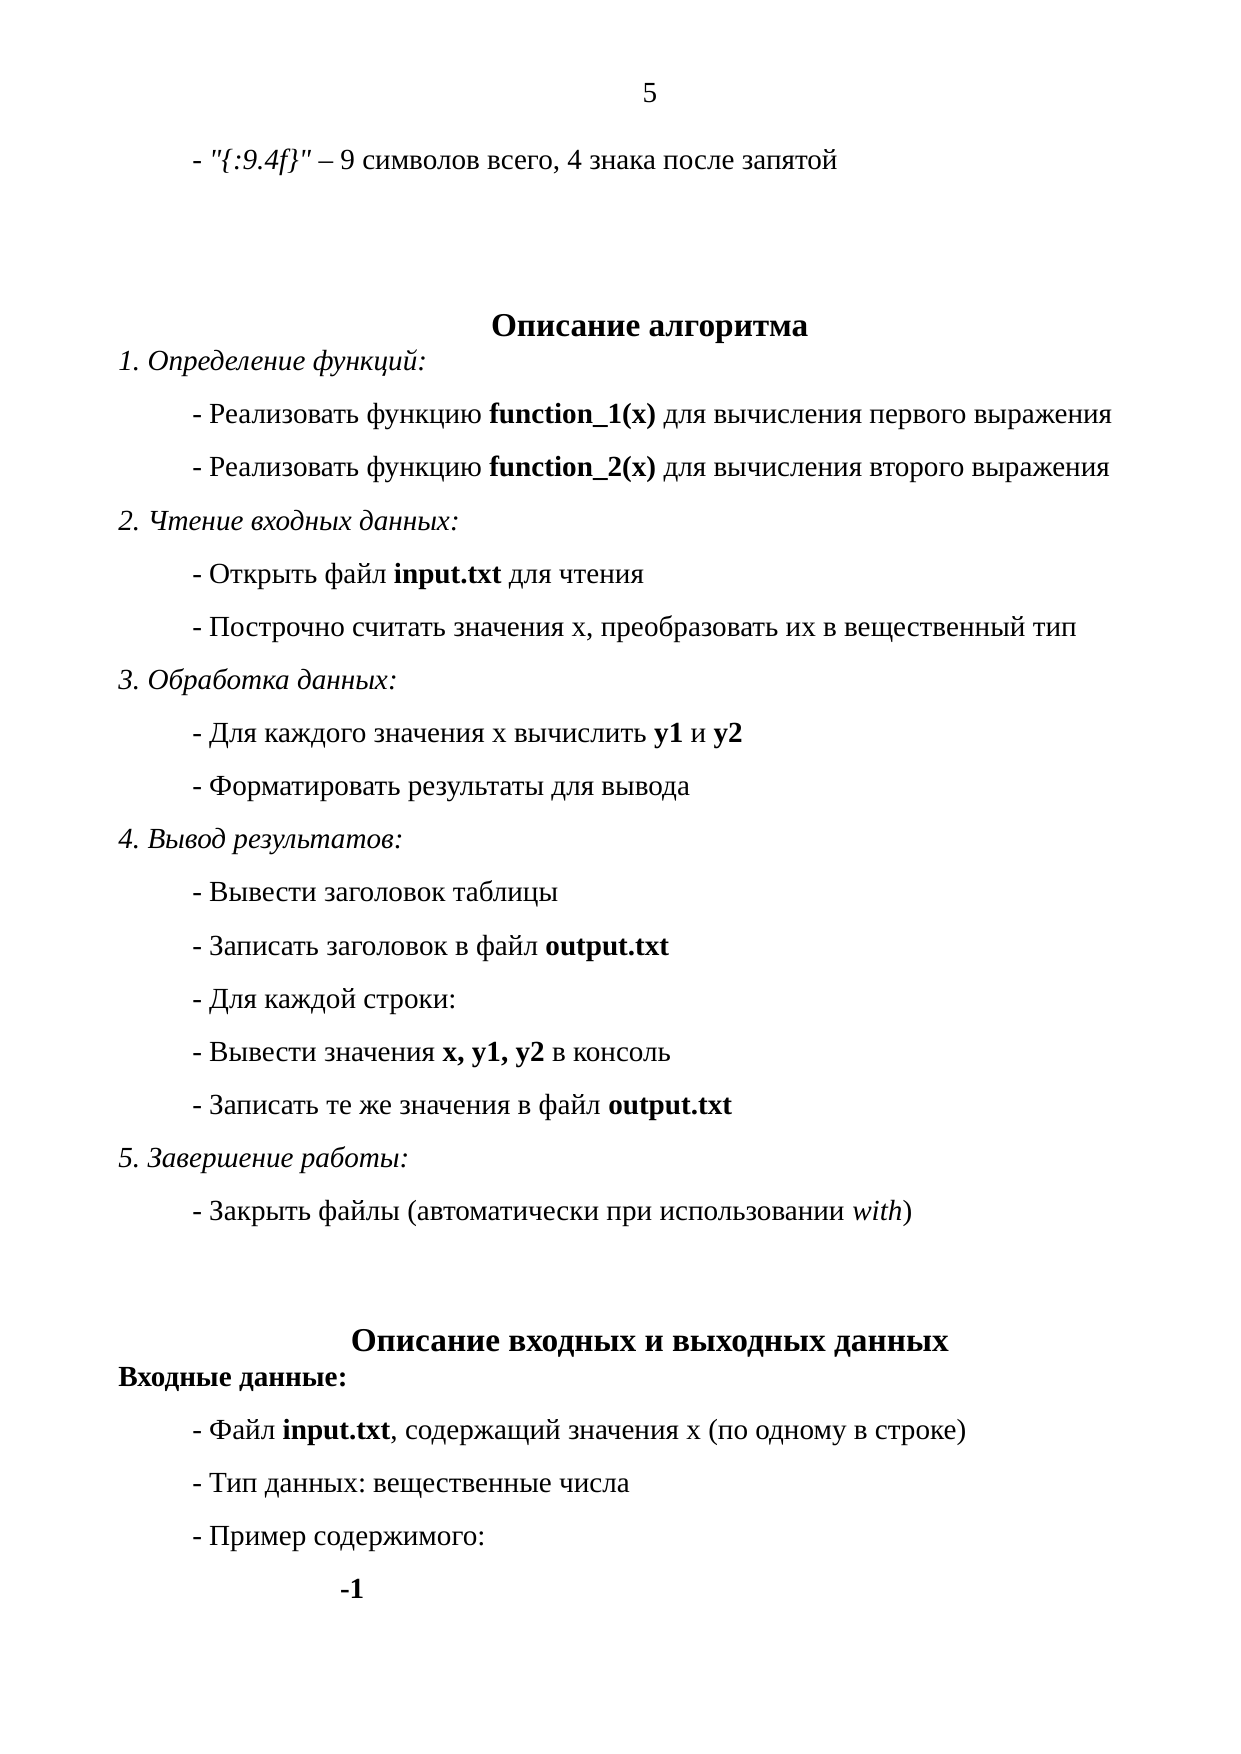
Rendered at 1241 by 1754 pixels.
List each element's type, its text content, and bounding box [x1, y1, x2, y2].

text - Вывести заголовок таблицы [118, 874, 1181, 908]
text 1. Определение функций: [118, 343, 1181, 377]
text - Закрыть файлы (автоматически при использовании with) [118, 1193, 1181, 1227]
text - Тип данных: вещественные числа [118, 1465, 1181, 1498]
subtitle Описание алгоритма [118, 305, 1181, 343]
text - Записать заголовок в файл output.txt [118, 928, 1181, 961]
text 2. Чтение входных данных: [118, 503, 1181, 536]
text 4. Вывод результатов: [118, 821, 1181, 855]
text - Реализовать функцию function_1(x) для вычисления первого выражения [118, 396, 1181, 430]
text - Вывести значения x, y1, y2 в консоль [118, 1034, 1181, 1067]
text - Реализовать функцию function_2(x) для вычисления второго выражения [118, 449, 1181, 483]
text -1 [340, 1571, 1181, 1605]
text - Файл input.txt, содержащий значения x (по одному в строке) [118, 1412, 1181, 1445]
text - Пример содержимого: [118, 1518, 1181, 1552]
text - Открыть файл input.txt для чтения [118, 556, 1181, 589]
text - "{:9.4f}" – 9 символов всего, 4 знака после запятой [118, 142, 1181, 176]
text - Для каждой строки: [118, 981, 1181, 1014]
text - Для каждого значения x вычислить y1 и y2 [118, 715, 1181, 749]
text - Построчно считать значения x, преобразовать их в вещественный тип [118, 609, 1181, 642]
text - Форматировать результаты для вывода [118, 768, 1181, 802]
text - Записать те же значения в файл output.txt [118, 1087, 1181, 1121]
text Входные данные: [118, 1359, 1181, 1392]
text 5. Завершение работы: [118, 1140, 1181, 1174]
text 3. Обработка данных: [118, 662, 1181, 696]
subtitle Описание входных и выходных данных [118, 1320, 1181, 1359]
